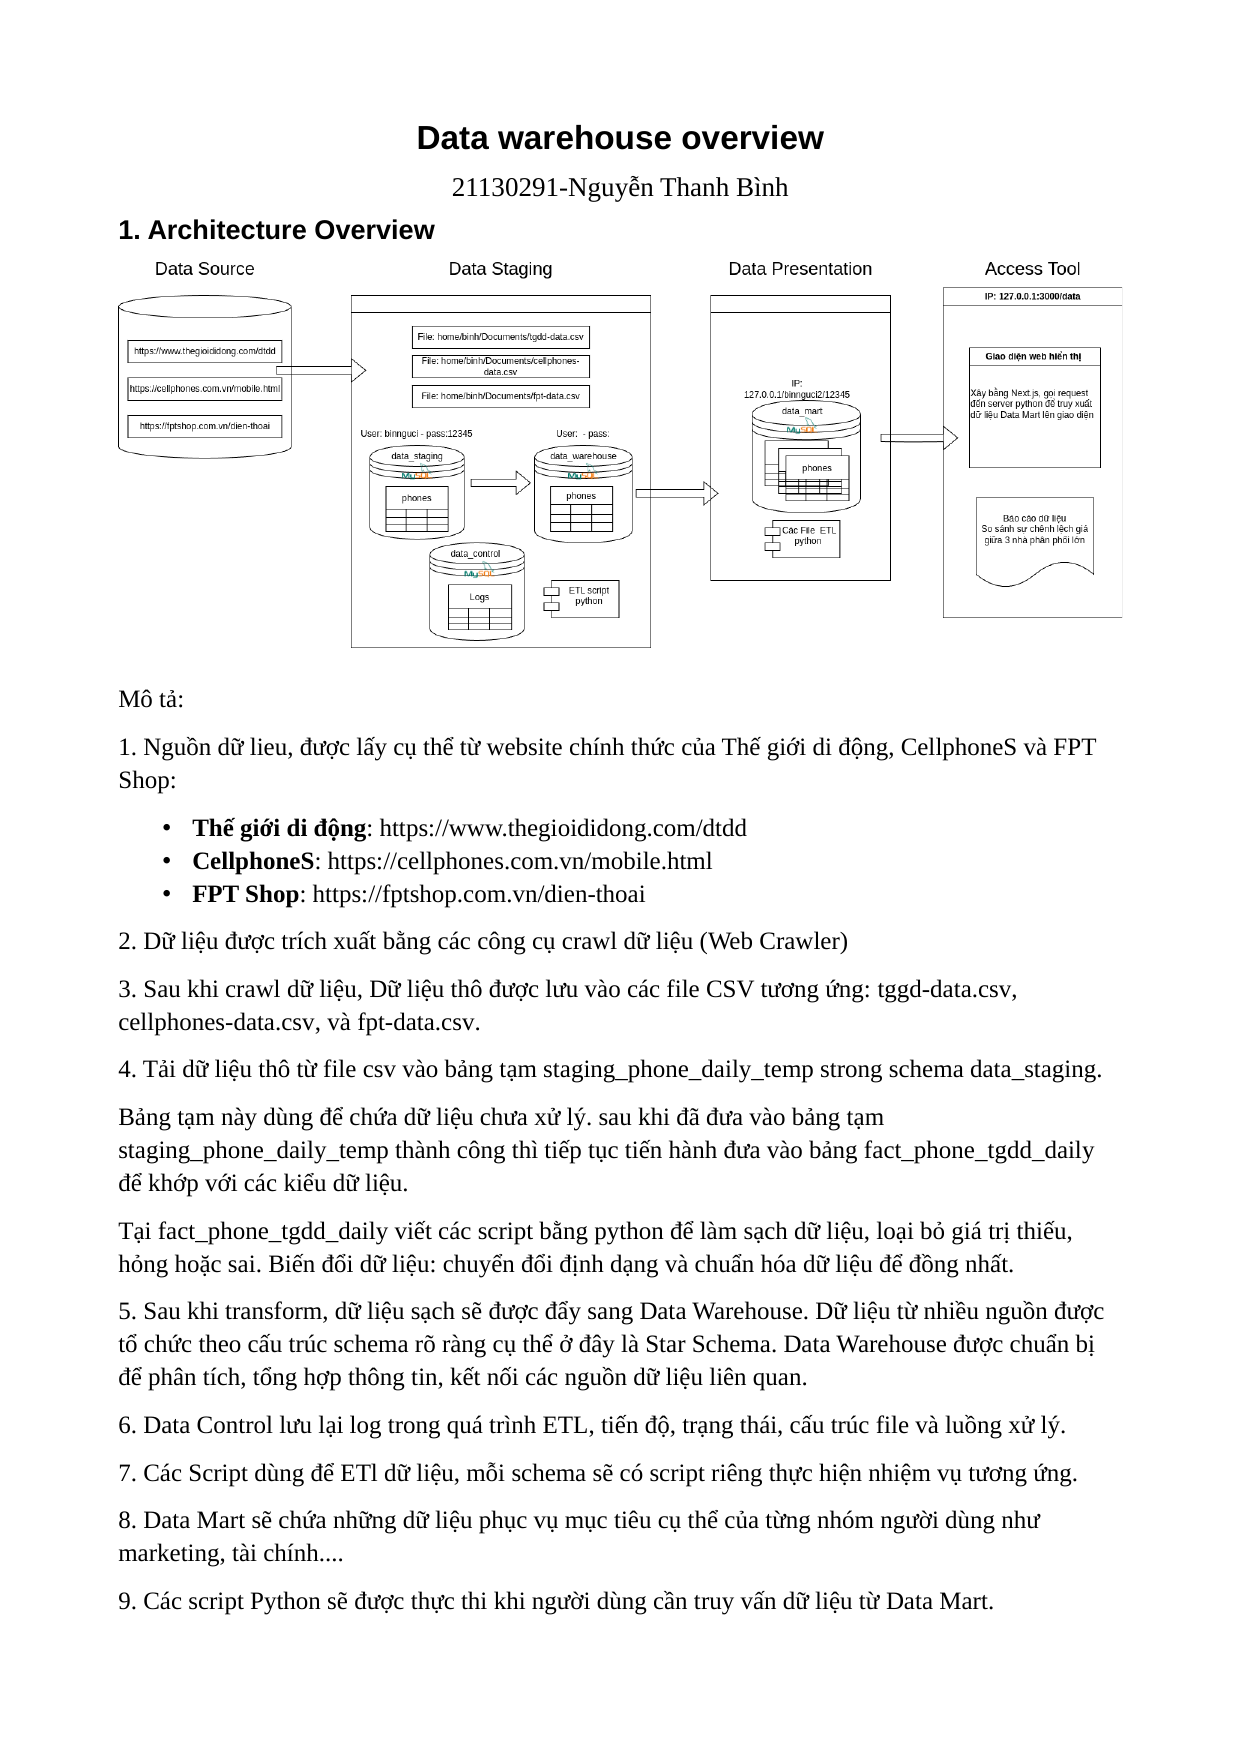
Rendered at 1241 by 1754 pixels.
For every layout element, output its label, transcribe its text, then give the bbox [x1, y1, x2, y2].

list CellphoneS: https://cellphones.com.vn/mobile.html [162, 846, 1122, 874]
text 1. Nguồn dữ lieu, được lấy cụ thể từ website chính thức của Thế giới di động, CellphoneS và FPT Shop: [118, 732, 1122, 794]
text Bảng tạm này dùng để chứa dữ liệu chưa xử lý. sau khi đã đưa vào bảng tạm staging_phone_daily_temp thành công thì tiếp tục tiến hành đưa vào bảng fact_phone_tgdd_daily để khớp với các kiểu dữ liệu. [118, 1102, 1122, 1197]
list FPT Shop: https://fptshop.com.vn/dien-thoai [162, 879, 1122, 907]
picture [118, 257, 1123, 648]
text 4. Tải dữ liệu thô từ file csv vào bảng tạm staging_phone_daily_temp strong schema data_staging. [118, 1054, 1122, 1083]
text 9. Các script Python sẽ được thực thi khi người dùng cần truy vấn dữ liệu từ Data Mart. [118, 1586, 1122, 1615]
text 3. Sau khi crawl dữ liệu, Dữ liệu thô được lưu vào các file CSV tương ứng: tggd-data.csv, cellphones-data.csv, và fpt-data.csv. [118, 974, 1122, 1036]
text 6. Data Control lưu lại log trong quá trình ETL, tiến độ, trạng thái, cấu trúc file và luồng xử lý. [118, 1410, 1122, 1439]
text 21130291-Nguyễn Thanh Bình [118, 171, 1122, 202]
text 2. Dữ liệu được trích xuất bằng các công cụ crawl dữ liệu (Web Crawler) [118, 926, 1122, 955]
text Data warehouse overview [118, 118, 1122, 157]
text Tại fact_phone_tgdd_daily viết các script bằng python để làm sạch dữ liệu, loại bỏ giá trị thiếu, hỏng hoặc sai. Biến đổi dữ liệu: chuyển đổi định dạng và chuẩn hóa dữ liệu để đồng nhất. [118, 1216, 1122, 1278]
text 7. Các Script dùng để ETl dữ liệu, mỗi schema sẽ có script riêng thực hiện nhiệm vụ tương ứng. [118, 1458, 1122, 1486]
text 8. Data Mart sẽ chứa những dữ liệu phục vụ mục tiêu cụ thể của từng nhóm người dùng như marketing, tài chính.... [118, 1505, 1122, 1567]
text 1. Architecture Overview [118, 214, 1122, 245]
text 5. Sau khi transform, dữ liệu sạch sẽ được đẩy sang Data Warehouse. Dữ liệu từ nhiều nguồn được tổ chức theo cấu trúc schema rõ ràng cụ thể ở đây là Star Schema. Data Warehouse được chuẩn bị để phân tích, tổng hợp thông tin, kết nối các nguồn dữ liệu liên quan. [118, 1296, 1122, 1391]
list Thế giới di động: https://www.thegioididong.com/dtdd [162, 813, 1122, 841]
text Mô tả: [118, 648, 1122, 713]
